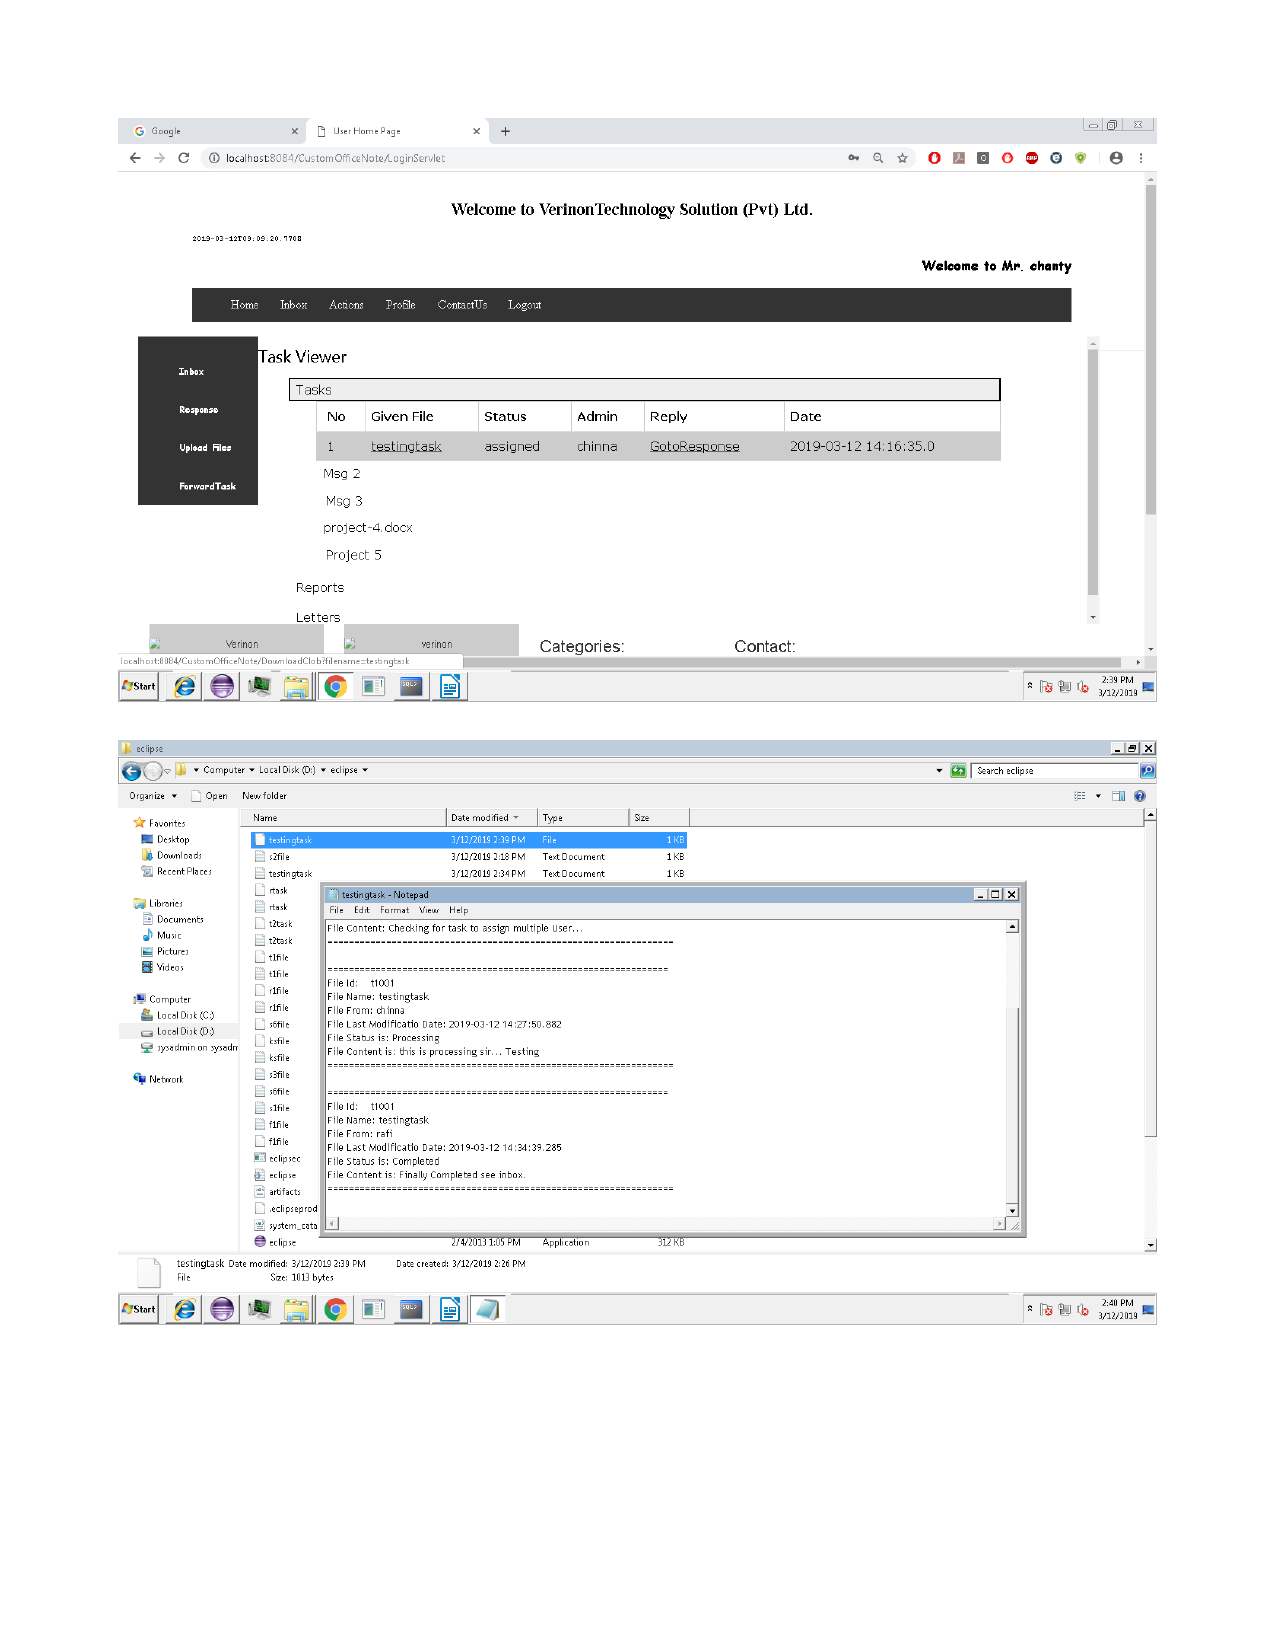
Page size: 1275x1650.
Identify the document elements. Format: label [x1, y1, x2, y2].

picture [118, 740, 1157, 1325]
picture [118, 118, 1157, 702]
